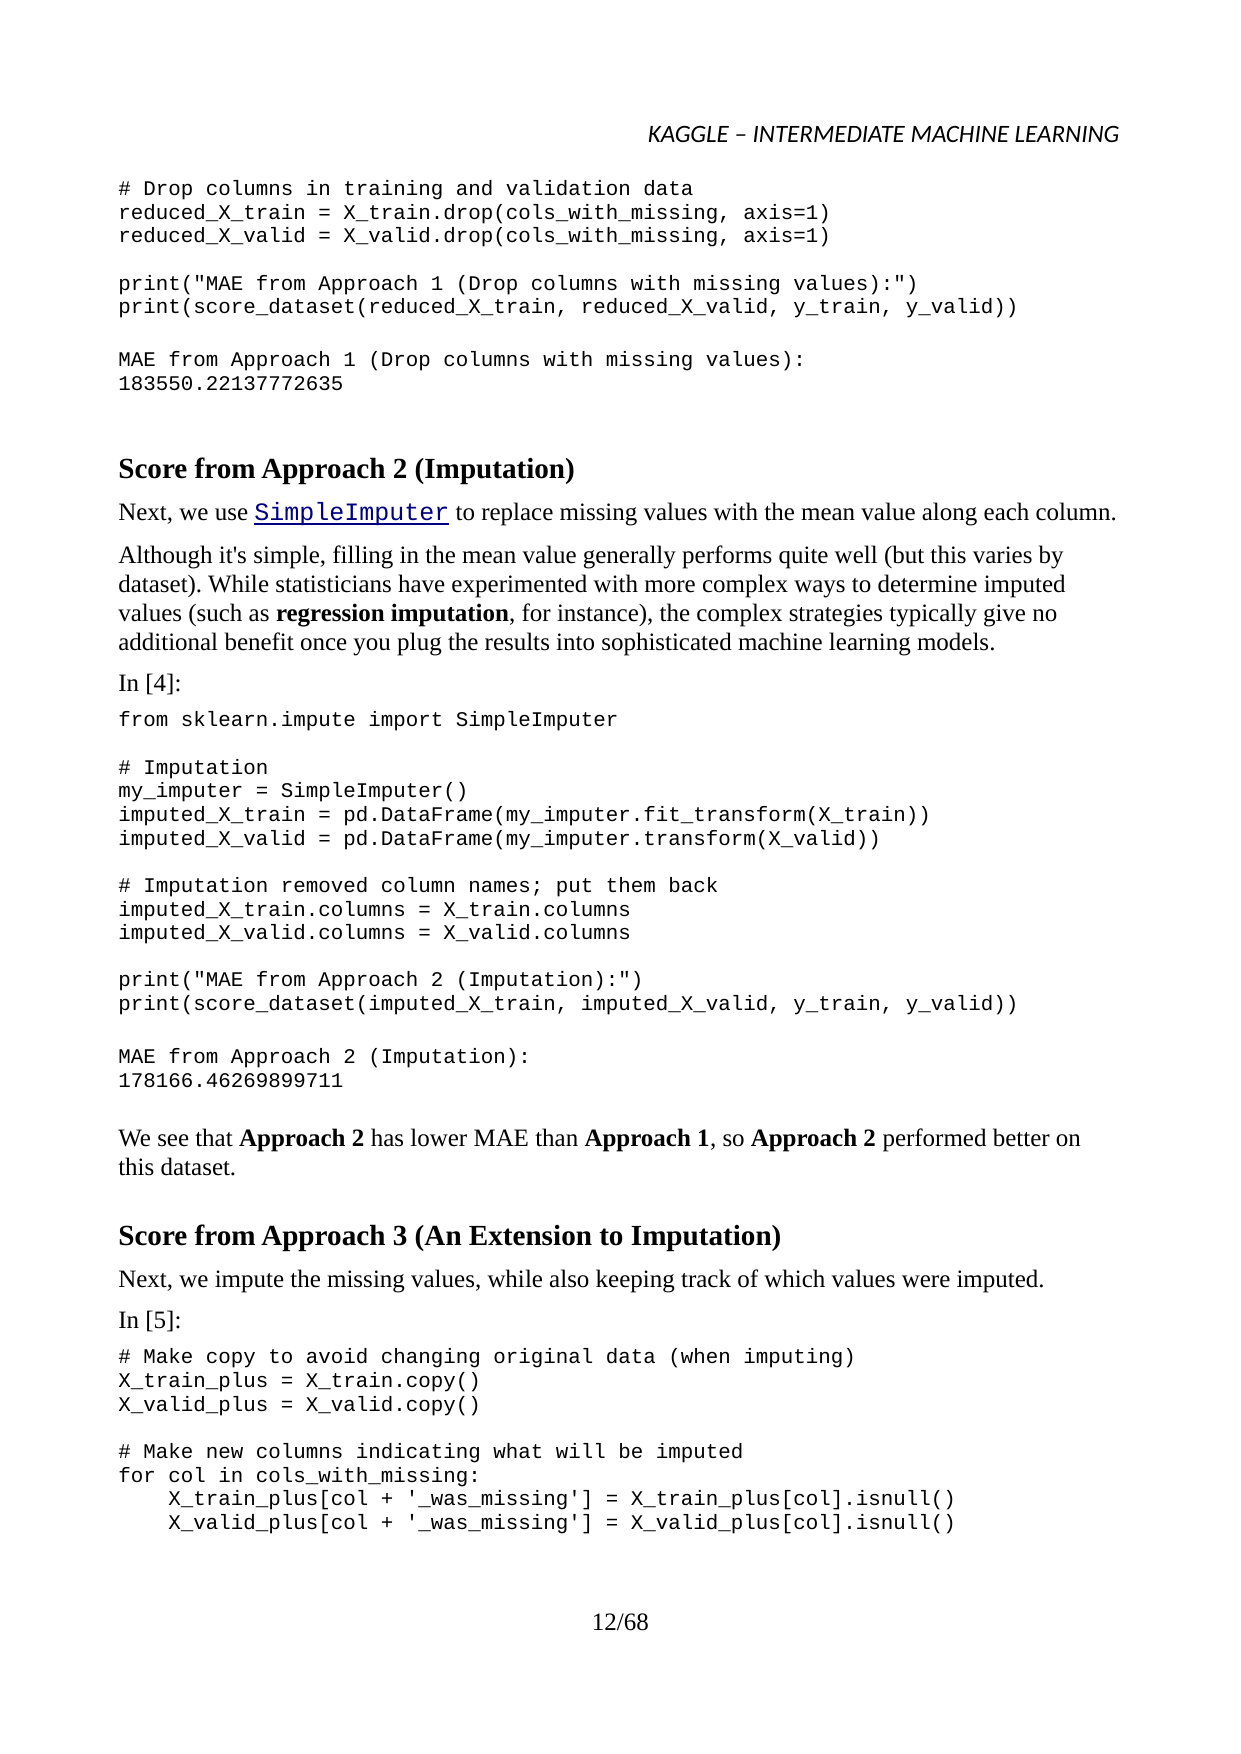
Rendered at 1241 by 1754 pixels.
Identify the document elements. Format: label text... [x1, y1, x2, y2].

text reduced_X_valid = X_valid.drop(cols_with_missing, axis=1) [118, 225, 1122, 249]
text X_valid_plus = X_valid.copy() [118, 1394, 1122, 1417]
text We see that Approach 2 has lower MAE than Approach 1, so Approach 2 performed better on this dataset. [118, 1123, 1122, 1181]
text imputed_X_train.columns = X_train.columns [118, 898, 1122, 922]
text # Imputation removed column names; put them back [118, 875, 1122, 898]
text from sklearn.impute import SimpleImputer [118, 709, 1122, 733]
text print("MAE from Approach 1 (Drop columns with missing values):") [118, 273, 1122, 296]
text # Make copy to avoid changing original data (when imputing) [118, 1347, 1122, 1370]
text 183550.22137772635 [118, 373, 1122, 397]
text imputed_X_valid = pd.DataFrame(my_imputer.transform(X_valid)) [118, 828, 1122, 851]
text print(score_dataset(imputed_X_train, imputed_X_valid, y_train, y_valid)) [118, 993, 1122, 1017]
text for col in cols_with_missing: [118, 1465, 1122, 1488]
text MAE from Approach 1 (Drop columns with missing values): [118, 349, 1122, 373]
text imputed_X_train = pd.DataFrame(my_imputer.fit_transform(X_train)) [118, 804, 1122, 828]
text my_imputer = SimpleImputer() [118, 780, 1122, 804]
text In [5]: [118, 1305, 1122, 1334]
text Next, we use SimpleImputer to replace missing values with the mean value along each column. [118, 497, 1122, 528]
text # Make new columns indicating what will be imputed [118, 1441, 1122, 1465]
text print("MAE from Approach 2 (Imputation):") [118, 969, 1122, 993]
text Next, we impute the missing values, while also keeping track of which values were imputed. [118, 1264, 1122, 1293]
text print(score_dataset(reduced_X_train, reduced_X_valid, y_train, y_valid)) [118, 296, 1122, 320]
text # Imputation [118, 757, 1122, 780]
text X_train_plus[col + '_was_missing'] = X_train_plus[col].isnull() [118, 1488, 1122, 1512]
subtitle Score from Approach 2 (Imputation) [118, 451, 1122, 485]
subtitle Score from Approach 3 (An Extension to Imputation) [118, 1218, 1122, 1252]
text 178166.46269899711 [118, 1070, 1122, 1093]
text MAE from Approach 2 (Imputation): [118, 1046, 1122, 1070]
text # Drop columns in training and validation data [118, 178, 1122, 202]
text imputed_X_valid.columns = X_valid.columns [118, 922, 1122, 946]
text In [4]: [118, 668, 1122, 697]
text reduced_X_train = X_train.drop(cols_with_missing, axis=1) [118, 202, 1122, 225]
text X_train_plus = X_train.copy() [118, 1370, 1122, 1394]
text X_valid_plus[col + '_was_missing'] = X_valid_plus[col].isnull() [118, 1512, 1122, 1536]
text Although it's simple, filling in the mean value generally performs quite well (but this varies by dataset). While statisticians have experimented with more complex ways to determine imputed values (such as regression imputation, for instance), the complex strategies typically give no additional benefit once you plug the results into sophisticated machine learning models. [118, 541, 1122, 656]
